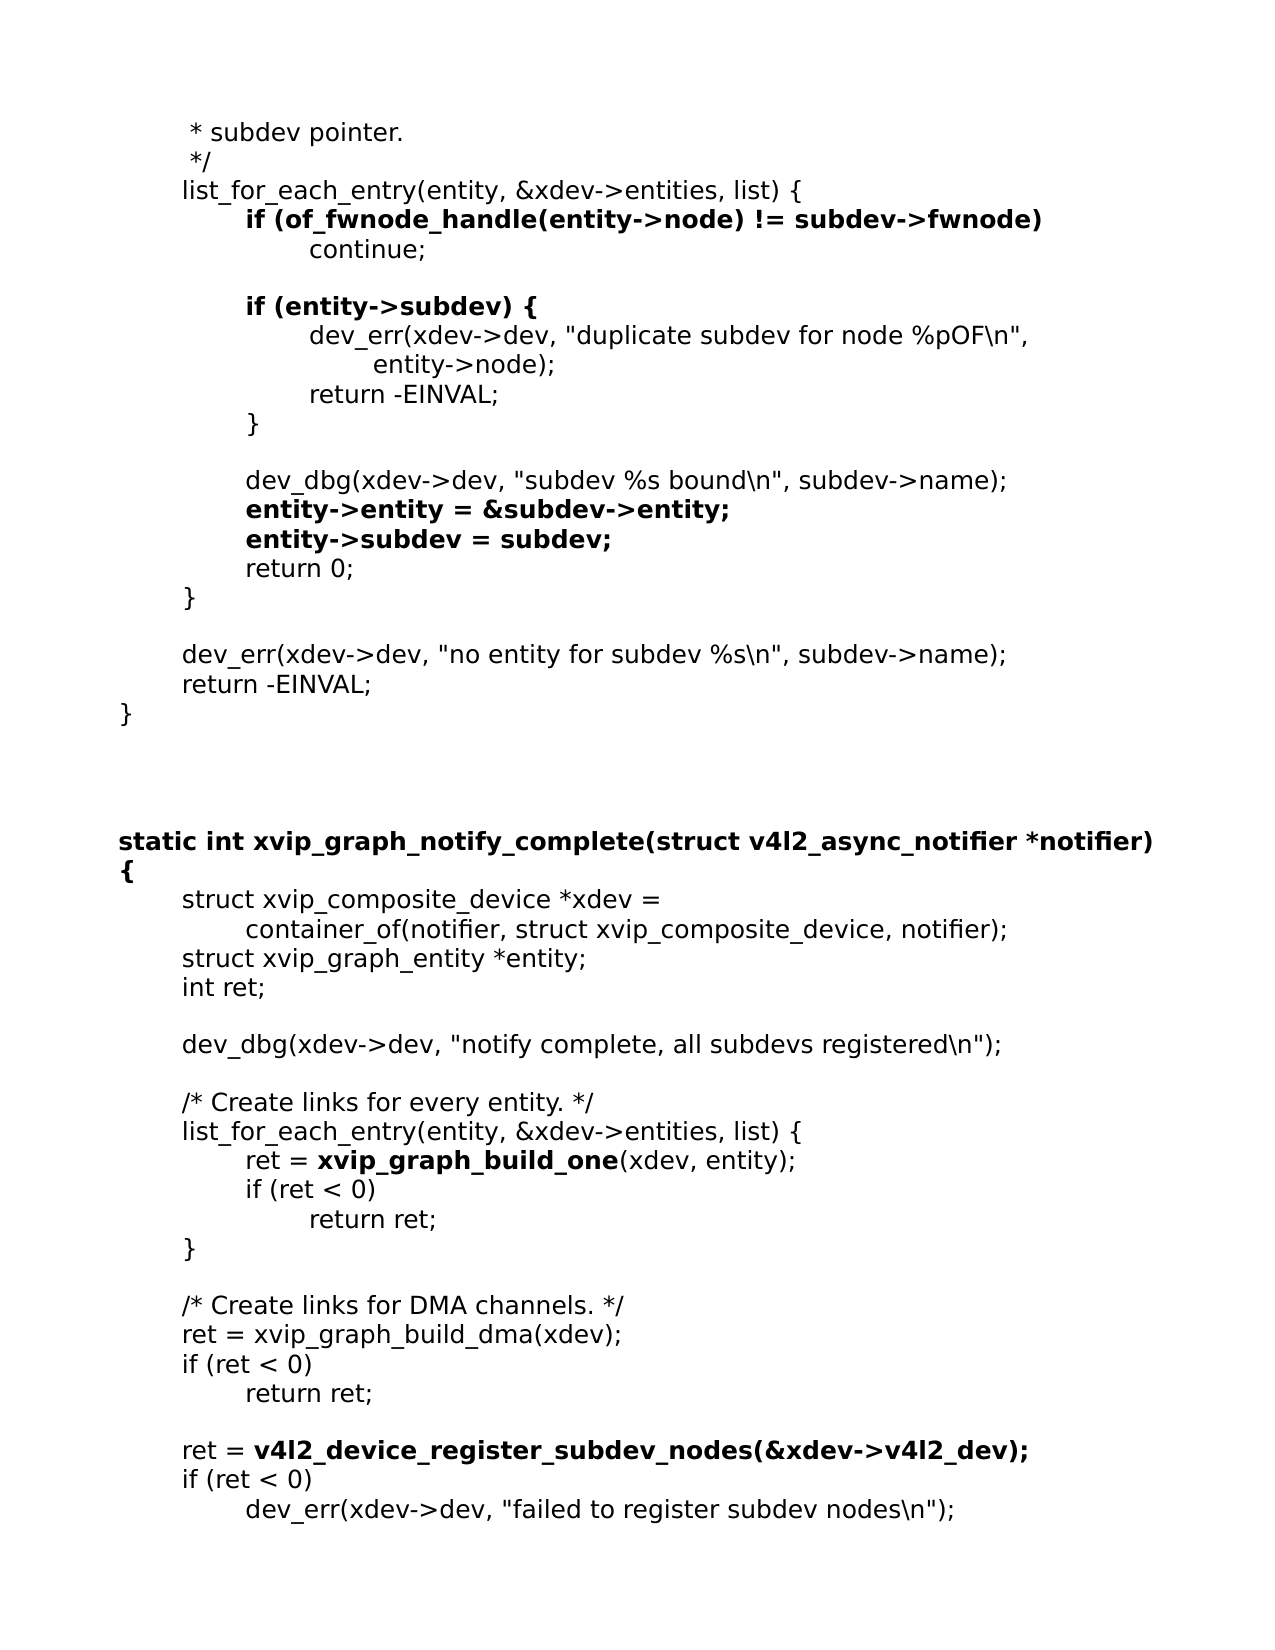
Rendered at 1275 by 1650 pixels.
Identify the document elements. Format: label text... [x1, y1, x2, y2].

text } [118, 409, 1157, 438]
text */ [118, 147, 1157, 176]
text return ret; [118, 1379, 1157, 1408]
text struct xvip_graph_entity *entity; [118, 944, 1157, 973]
text return -EINVAL; [118, 380, 1157, 409]
text dev_err(xdev->dev, "failed to register subdev nodes\n"); [118, 1495, 1157, 1524]
text ret = v4l2_device_register_subdev_nodes(&xdev->v4l2_dev); [118, 1436, 1157, 1466]
text if (ret < 0) [118, 1466, 1157, 1495]
text } [118, 583, 1157, 612]
text } [118, 1234, 1157, 1263]
text dev_err(xdev->dev, "duplicate subdev for node %pOF\n", [118, 321, 1157, 351]
text if (entity->subdev) { [118, 292, 1157, 321]
text dev_err(xdev->dev, "no entity for subdev %s\n", subdev->name); [118, 641, 1157, 670]
text entity->subdev = subdev; [118, 525, 1157, 554]
text if (ret < 0) [118, 1176, 1157, 1205]
text return ret; [118, 1205, 1157, 1234]
text struct xvip_composite_device *xdev = [118, 886, 1157, 915]
text static int xvip_graph_notify_complete(struct v4l2_async_notifier *notifier) [118, 827, 1157, 856]
text continue; [118, 235, 1157, 264]
text { [118, 856, 1157, 886]
text dev_dbg(xdev->dev, "subdev %s bound\n", subdev->name); [118, 466, 1157, 496]
text ret = xvip_graph_build_one(xdev, entity); [118, 1146, 1157, 1176]
text /* Create links for every entity. */ [118, 1088, 1157, 1117]
text ret = xvip_graph_build_dma(xdev); [118, 1321, 1157, 1350]
text entity->entity = &subdev->entity; [118, 496, 1157, 525]
text } [118, 699, 1157, 728]
text container_of(notifier, struct xvip_composite_device, notifier); [118, 915, 1157, 944]
text return -EINVAL; [118, 670, 1157, 699]
text if (of_fwnode_handle(entity->node) != subdev->fwnode) [118, 206, 1157, 235]
text /* Create links for DMA channels. */ [118, 1291, 1157, 1321]
text entity->node); [118, 351, 1157, 380]
text list_for_each_entry(entity, &xdev->entities, list) { [118, 1117, 1157, 1146]
text dev_dbg(xdev->dev, "notify complete, all subdevs registered\n"); [118, 1031, 1157, 1060]
text int ret; [118, 973, 1157, 1002]
text list_for_each_entry(entity, &xdev->entities, list) { [118, 176, 1157, 206]
text return 0; [118, 554, 1157, 583]
text if (ret < 0) [118, 1350, 1157, 1379]
text * subdev pointer. [118, 118, 1157, 147]
